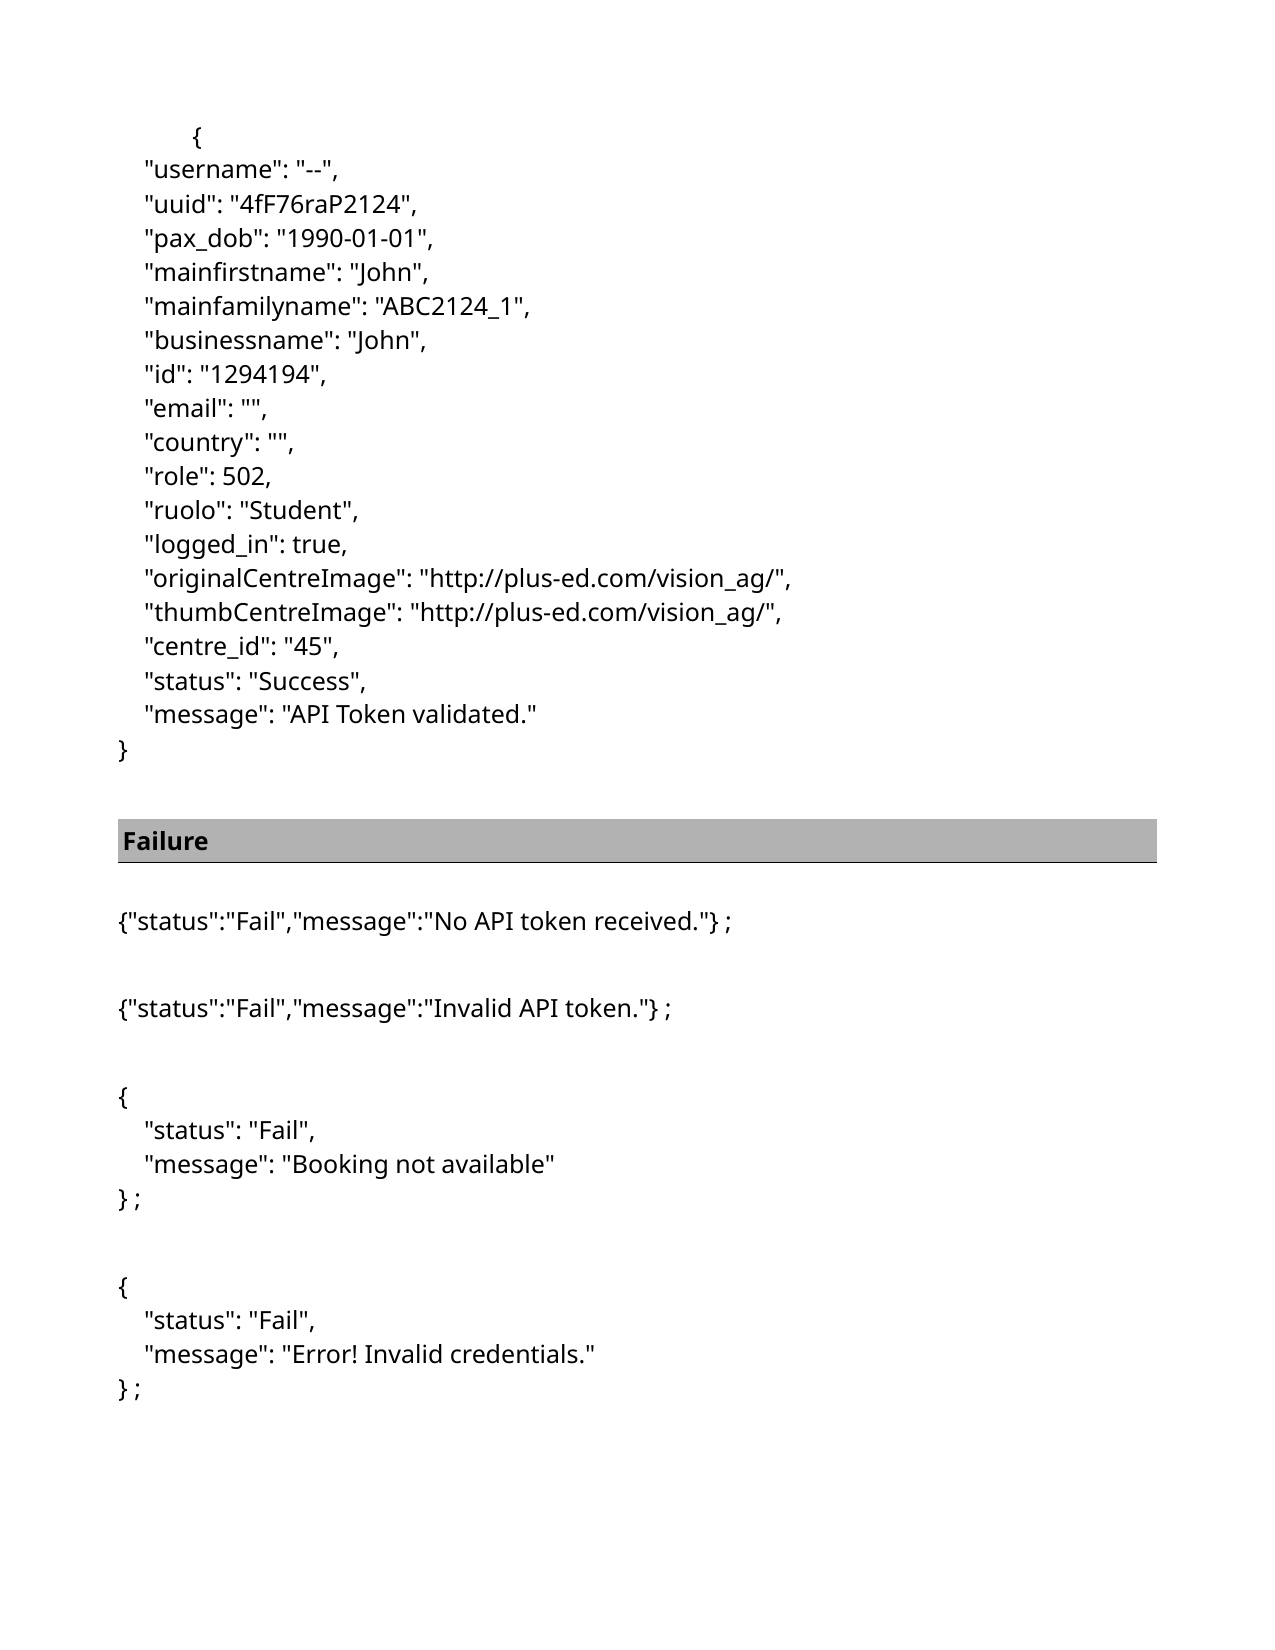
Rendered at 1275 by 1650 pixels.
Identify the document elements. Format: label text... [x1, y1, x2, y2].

text {"status":"Fail","message":"No API token received."} ; [118, 903, 1157, 937]
text { "username": "--", "uuid": "4fF76raP2124", "pax_dob": "1990-01-01", "mainfirstname": "John", "mainfamilyname": "ABC2124_1", "businessname": "John", "id": "1294194", "email": "", "country": "", "role": 502, "ruolo": "Student", "logged_in": true, "originalCentreImage": "http://plus-ed.com/vision_ag/", "thumbCentreImage": "http://plus-ed.com/vision_ag/", "centre_id": "45", "status": "Success", "message": "API Token validated." } [118, 118, 1157, 765]
text {"status":"Fail","message":"Invalid API token."} ; [118, 991, 1157, 1025]
text { "status": "Fail", "message": "Booking not available" } ; [118, 1079, 1157, 1215]
text Failure [118, 819, 1157, 862]
text { "status": "Fail", "message": "Error! Invalid credentials." } ; [118, 1269, 1157, 1405]
